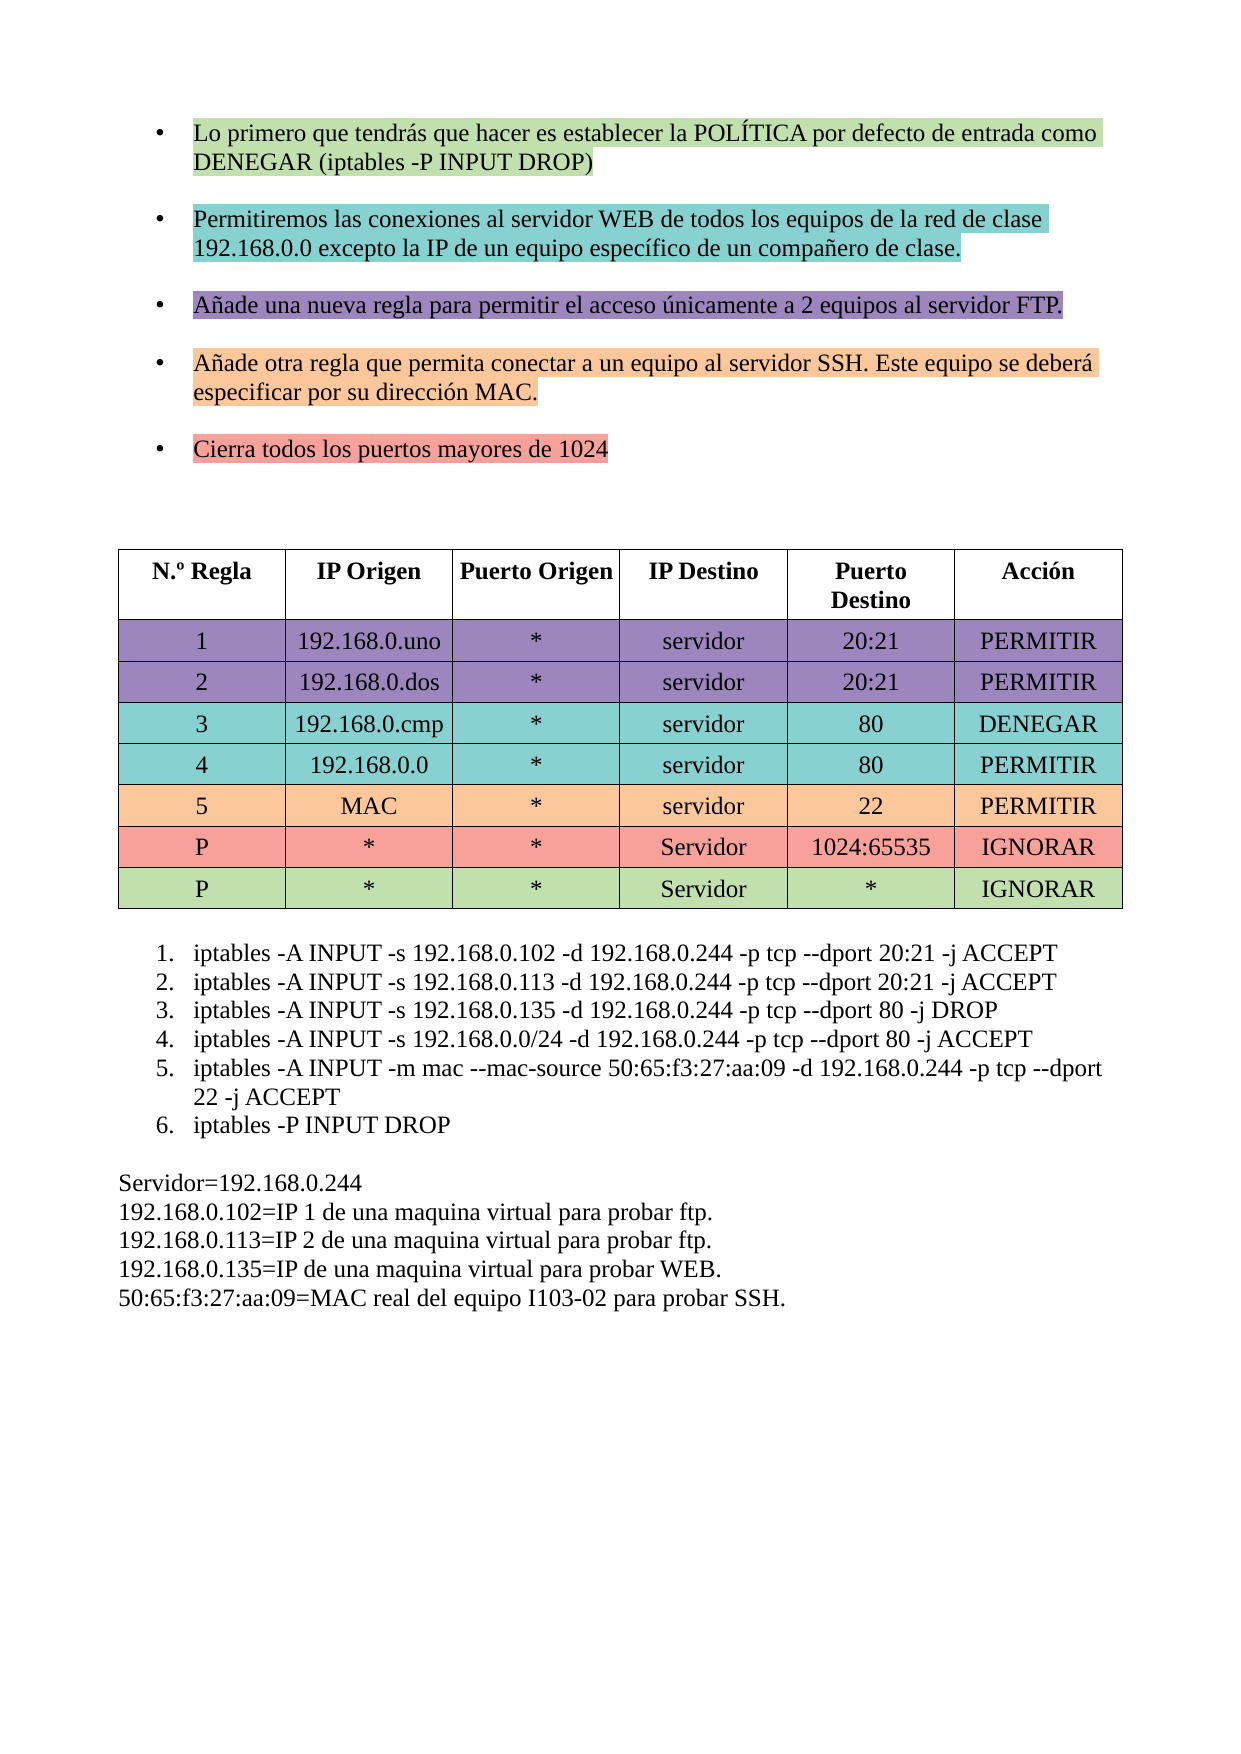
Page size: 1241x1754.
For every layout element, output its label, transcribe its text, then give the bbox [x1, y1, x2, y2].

text 192.168.0.102=IP 1 de una maquina virtual para probar ftp. [118, 1197, 1122, 1225]
list iptables -P INPUT DROP [156, 1110, 1122, 1139]
list Cierra todos los puertos mayores de 1024 [156, 434, 1122, 463]
table_cell 80 [788, 703, 954, 743]
table_cell 192.168.0.uno [286, 620, 452, 661]
list iptables -A INPUT -s 192.168.0.113 -d 192.168.0.244 -p tcp --dport 20:21 -j ACCEPT [156, 967, 1122, 995]
table_cell Servidor [620, 868, 787, 908]
table_cell * [453, 868, 619, 908]
table_cell 192.168.0.0 [286, 744, 452, 784]
list iptables -A INPUT -m mac --mac-source 50:65:f3:27:aa:09 -d 192.168.0.244 -p tcp --dport 22 -j ACCEPT [156, 1053, 1122, 1110]
table_cell 80 [788, 744, 954, 784]
table_cell * [453, 744, 619, 784]
table_cell * [453, 827, 619, 867]
table_cell servidor [620, 744, 787, 784]
table_cell IGNORAR [955, 827, 1122, 867]
list Añade una nueva regla para permitir el acceso únicamente a 2 equipos al servidor FTP. [156, 291, 1122, 319]
table_cell * [286, 868, 452, 908]
list Añade otra regla que permita conectar a un equipo al servidor SSH. Este equipo se deberá especificar por su dirección MAC. [156, 348, 1122, 406]
table_cell 20:21 [788, 662, 954, 702]
table_cell 1024:65535 [788, 827, 954, 867]
table_cell P [119, 827, 285, 867]
table_cell PERMITIR [955, 662, 1122, 702]
table_cell 192.168.0.cmp [286, 703, 452, 743]
table_cell 20:21 [788, 620, 954, 661]
table_cell MAC [286, 785, 452, 826]
table_cell 22 [788, 785, 954, 826]
table_cell * [453, 785, 619, 826]
table_cell PERMITIR [955, 744, 1122, 784]
table_header IP Destino [620, 550, 787, 619]
table_cell 4 [119, 744, 285, 784]
table_cell PERMITIR [955, 785, 1122, 826]
table_header Puerto Destino [788, 550, 954, 619]
list iptables -A INPUT -s 192.168.0.135 -d 192.168.0.244 -p tcp --dport 80 -j DROP [156, 995, 1122, 1024]
list Lo primero que tendrás que hacer es establecer la POLÍTICA por defecto de entrada como DENEGAR (iptables -P INPUT DROP) [156, 118, 1122, 176]
table_cell * [453, 662, 619, 702]
table_cell 1 [119, 620, 285, 661]
table_cell PERMITIR [955, 620, 1122, 661]
table_cell servidor [620, 785, 787, 826]
text 192.168.0.135=IP de una maquina virtual para probar WEB. [118, 1254, 1122, 1283]
table_cell 2 [119, 662, 285, 702]
table_cell IGNORAR [955, 868, 1122, 908]
table_header IP Origen [286, 550, 452, 619]
list Permitiremos las conexiones al servidor WEB de todos los equipos de la red de clase 192.168.0.0 excepto la IP de un equipo específico de un compañero de clase. [156, 204, 1122, 262]
table_header Puerto Origen [453, 550, 619, 619]
table_cell servidor [620, 703, 787, 743]
table_header Acción [955, 550, 1122, 619]
table_header N.º Regla [119, 550, 285, 619]
table_cell servidor [620, 620, 787, 661]
table_cell P [119, 868, 285, 908]
text 192.168.0.113=IP 2 de una maquina virtual para probar ftp. [118, 1225, 1122, 1254]
table_cell Servidor [620, 827, 787, 867]
table_cell * [453, 703, 619, 743]
table_cell DENEGAR [955, 703, 1122, 743]
text Servidor=192.168.0.244 [118, 1168, 1122, 1197]
table_cell * [453, 620, 619, 661]
list iptables -A INPUT -s 192.168.0.0/24 -d 192.168.0.244 -p tcp --dport 80 -j ACCEPT [156, 1024, 1122, 1053]
table_cell 5 [119, 785, 285, 826]
table_cell 192.168.0.dos [286, 662, 452, 702]
table_cell 3 [119, 703, 285, 743]
list iptables -A INPUT -s 192.168.0.102 -d 192.168.0.244 -p tcp --dport 20:21 -j ACCEPT [156, 938, 1122, 967]
table_cell * [788, 868, 954, 908]
text 50:65:f3:27:aa:09=MAC real del equipo I103-02 para probar SSH. [118, 1283, 1122, 1312]
table_cell servidor [620, 662, 787, 702]
table_cell * [286, 827, 452, 867]
